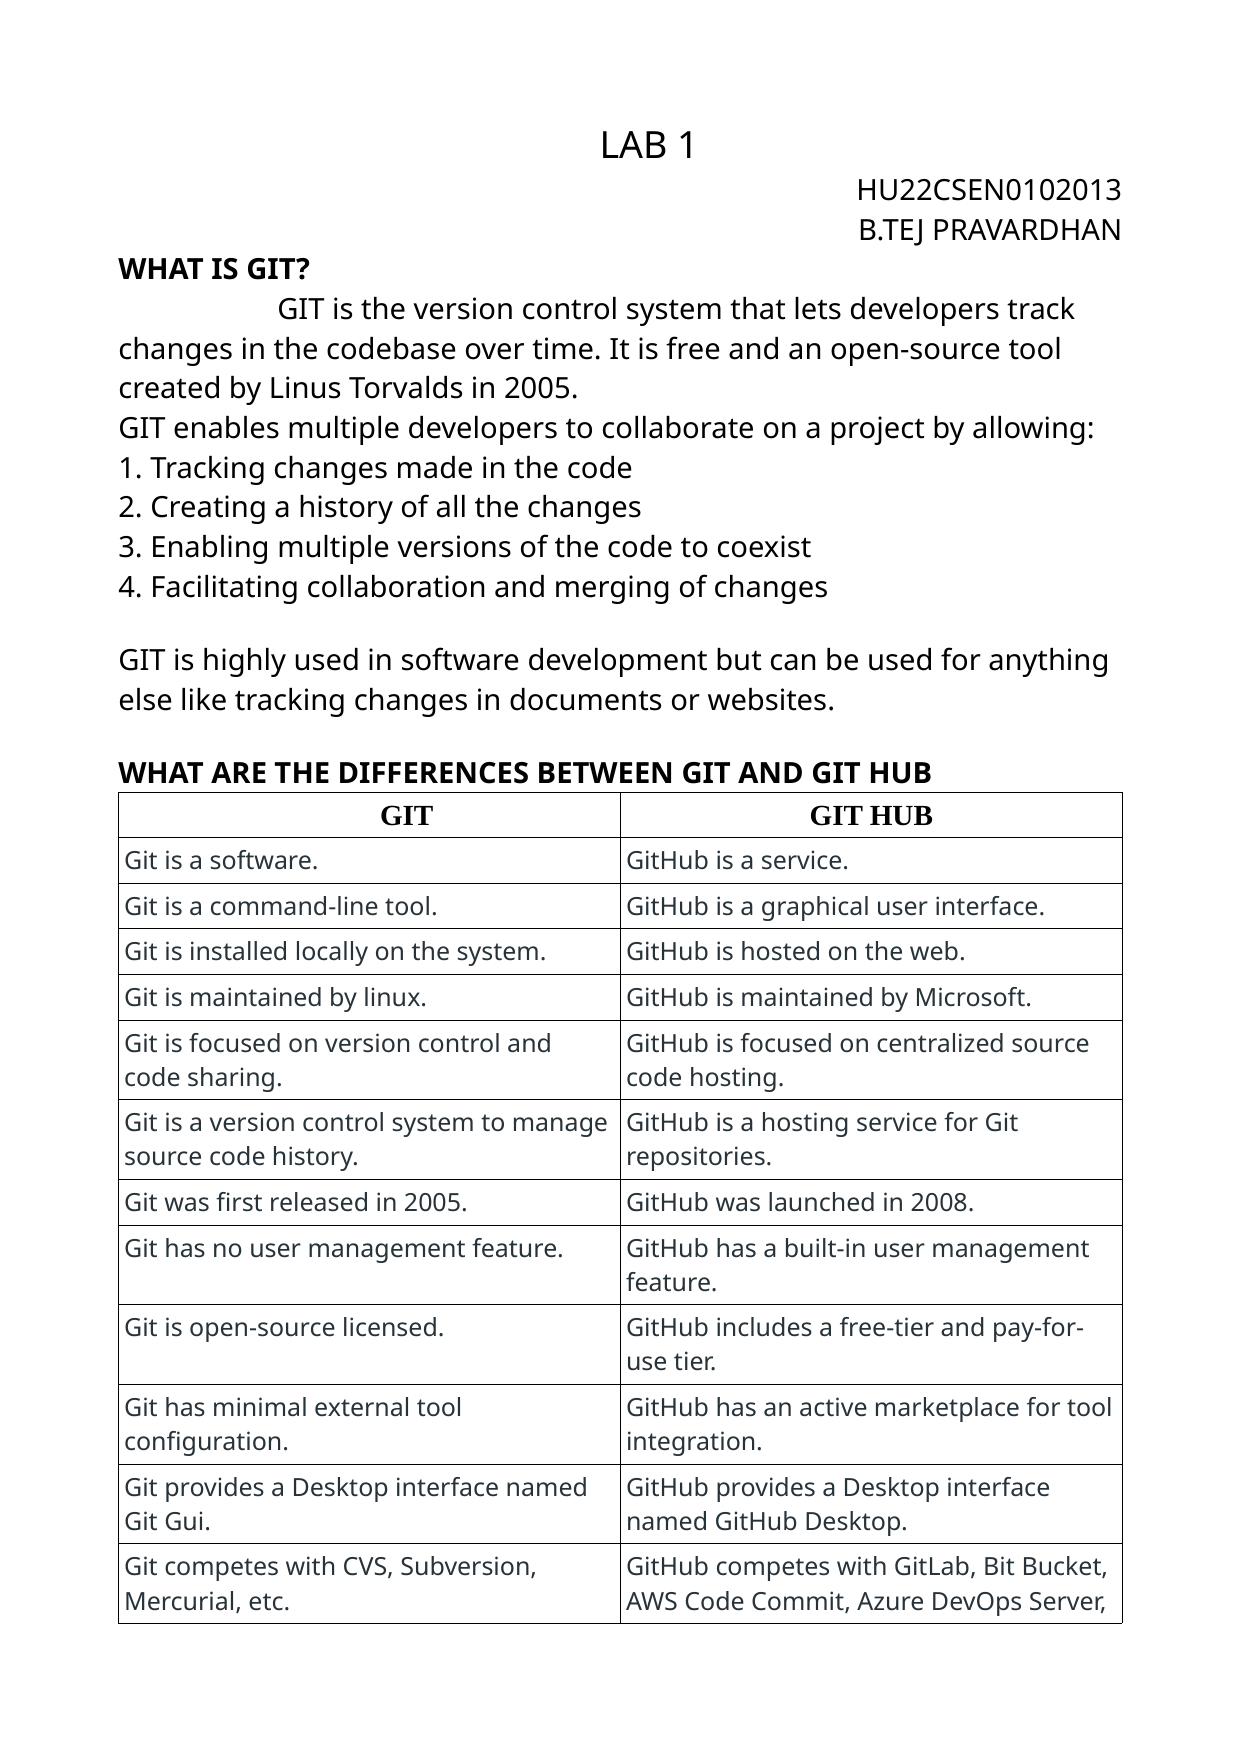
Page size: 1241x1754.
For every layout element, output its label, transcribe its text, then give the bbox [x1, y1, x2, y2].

text 3. Enabling multiple versions of the code to coexist [118, 526, 1122, 566]
text WHAT ARE THE DIFFERENCES BETWEEN GIT AND GIT HUB [118, 752, 1122, 792]
table_cell GitHub includes a free-tier and pay-for-use tier. [621, 1305, 1122, 1384]
table_cell GitHub is a hosting service for Git repositories. [621, 1100, 1122, 1179]
table_cell Git is focused on version control and code sharing. [119, 1021, 620, 1099]
table_cell Git competes with CVS, Subversion, Mercurial, etc. [119, 1544, 620, 1623]
text LAB 1 [118, 118, 1122, 169]
table_cell GitHub is a service. [621, 838, 1122, 883]
table_cell GitHub is a graphical user interface. [621, 884, 1122, 928]
table_cell Git provides a Desktop interface named Git Gui. [119, 1465, 620, 1543]
table_cell Git is a command-line tool. [119, 884, 620, 928]
table_cell GitHub provides a Desktop interface named GitHub Desktop. [621, 1465, 1122, 1543]
table_cell Git has no user management feature. [119, 1226, 620, 1304]
text GIT is the version control system that lets developers track changes in the codebase over time. It is free and an open-source tool created by Linus Torvalds in 2005. [118, 288, 1122, 407]
table_cell GitHub is focused on centralized source code hosting. [621, 1021, 1122, 1099]
table_cell GitHub has an active marketplace for tool integration. [621, 1385, 1122, 1463]
text HU22CSEN0102013 [118, 169, 1122, 209]
table_cell GitHub has a built-in user management feature. [621, 1226, 1122, 1304]
table_cell Git is maintained by linux. [119, 975, 620, 1019]
text GIT enables multiple developers to collaborate on a project by allowing: [118, 407, 1122, 447]
text 4. Facilitating collaboration and merging of changes [118, 566, 1122, 606]
table_cell Git is a version control system to manage source code history. [119, 1100, 620, 1179]
table_cell GitHub competes with GitLab, Bit Bucket, AWS Code Commit, Azure DevOps Server, [621, 1544, 1122, 1623]
table_cell Git is a software. [119, 838, 620, 883]
table_cell Git was first released in 2005. [119, 1180, 620, 1224]
table_cell GitHub is hosted on the web. [621, 929, 1122, 974]
text 1. Tracking changes made in the code [118, 447, 1122, 487]
text B.TEJ PRAVARDHAN [118, 209, 1122, 248]
table_header GIT HUB [621, 793, 1122, 837]
text WHAT IS GIT? [118, 248, 1122, 288]
table_header GIT [119, 793, 620, 837]
table_cell Git has minimal external tool configuration. [119, 1385, 620, 1463]
table_cell Git is installed locally on the system. [119, 929, 620, 974]
table_cell GitHub is maintained by Microsoft. [621, 975, 1122, 1019]
text GIT is highly used in software development but can be used for anything else like tracking changes in documents or websites. [118, 639, 1122, 719]
table_cell Git is open-source licensed. [119, 1305, 620, 1384]
table_cell GitHub was launched in 2008. [621, 1180, 1122, 1224]
text 2. Creating a history of all the changes [118, 487, 1122, 526]
